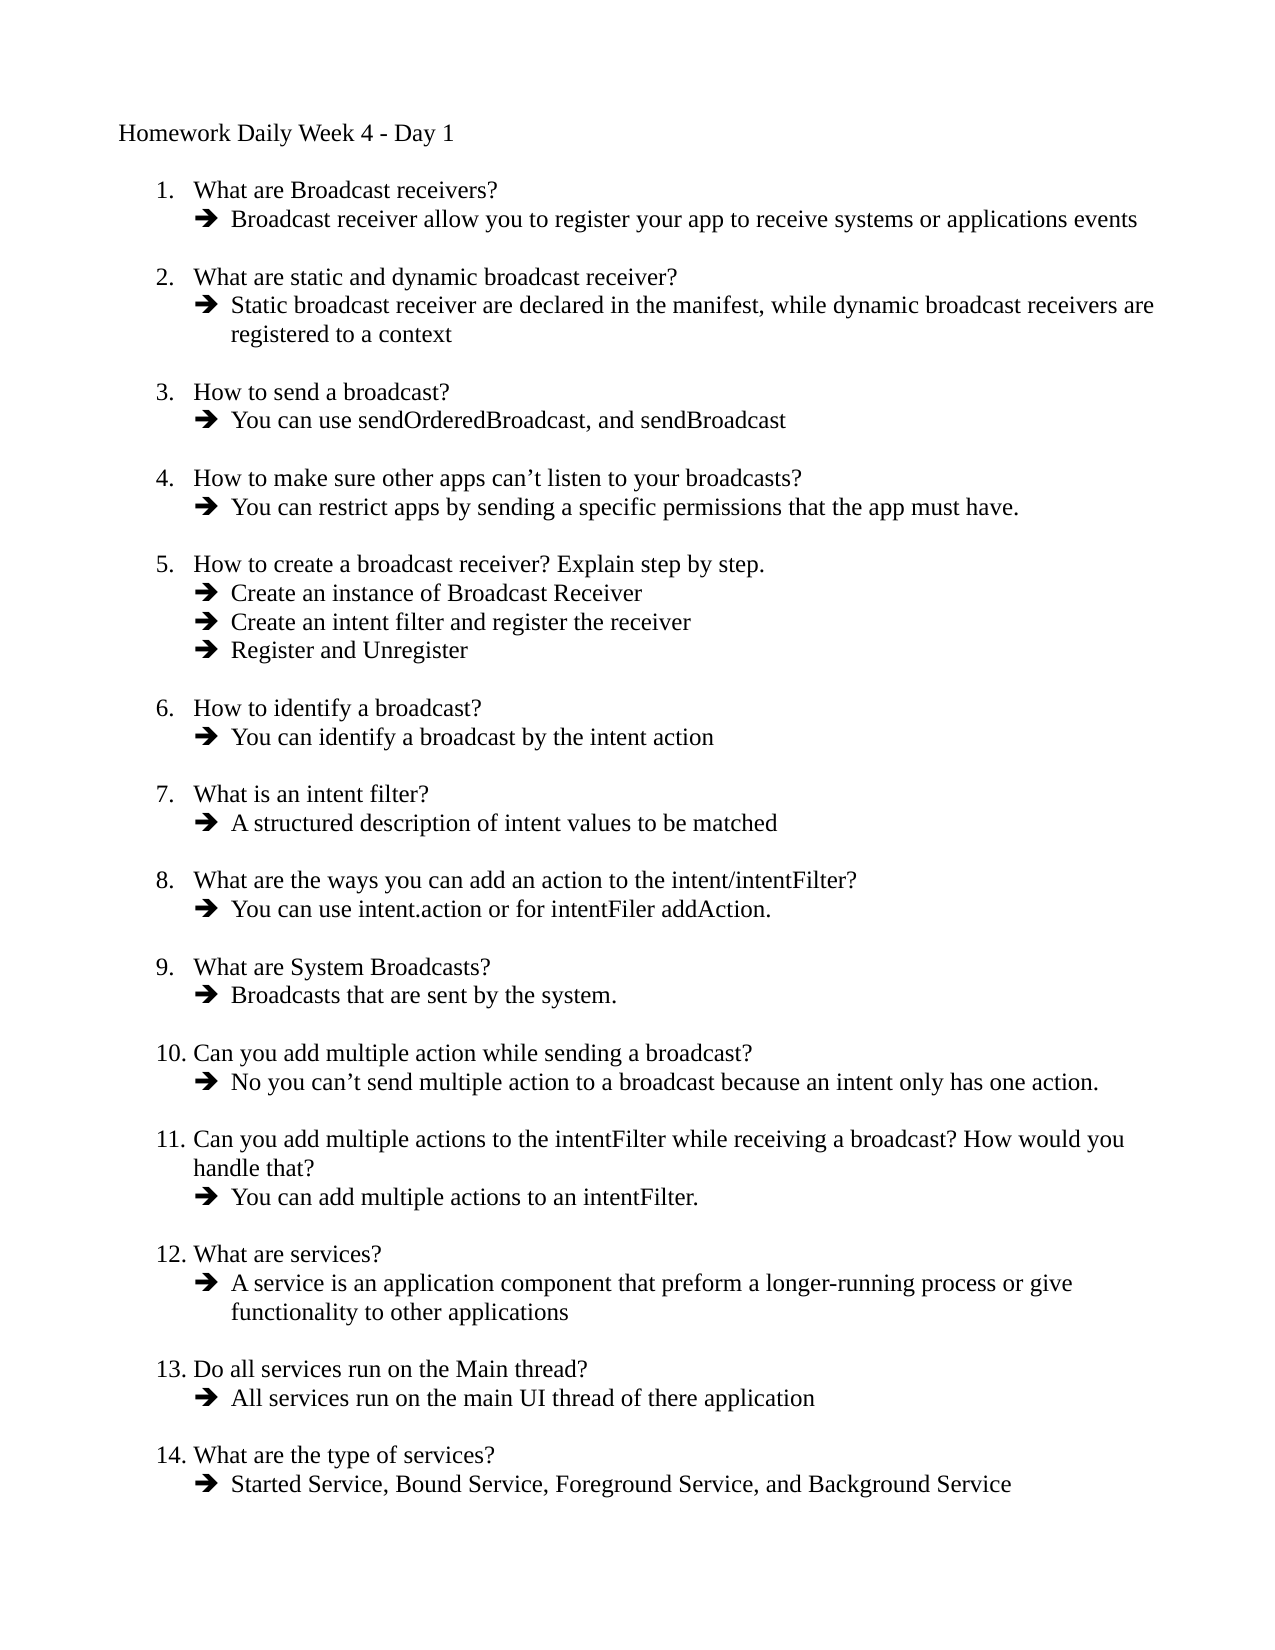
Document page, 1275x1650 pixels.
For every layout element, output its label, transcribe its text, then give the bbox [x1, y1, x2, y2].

list Broadcasts that are sent by the system. [193, 981, 1157, 1009]
list Can you add multiple actions to the intentFilter while receiving a broadcast? How would you handle that? [156, 1124, 1157, 1182]
list You can add multiple actions to an intentFilter. [193, 1182, 1157, 1211]
list You can identify a broadcast by the intent action [193, 722, 1157, 751]
list What are Broadcast receivers? [156, 176, 1157, 204]
list All services run on the main UI thread of there application [193, 1383, 1157, 1412]
list Do all services run on the Main thread? [156, 1354, 1157, 1383]
list What are static and dynamic broadcast receiver? [156, 262, 1157, 291]
list Register and Unregister [193, 636, 1157, 664]
list How to create a broadcast receiver? Explain step by step. [156, 549, 1157, 578]
list A service is an application component that preform a longer-running process or give functionality to other applications [193, 1268, 1157, 1326]
list A structured description of intent values to be matched [193, 808, 1157, 837]
list Broadcast receiver allow you to register your app to receive systems or applications events [193, 204, 1157, 233]
list Create an instance of Broadcast Receiver [193, 578, 1157, 607]
list You can restrict apps by sending a specific permissions that the app must have. [193, 492, 1157, 521]
list What are services? [156, 1239, 1157, 1268]
list How to send a broadcast? [156, 377, 1157, 406]
list You can use sendOrderedBroadcast, and sendBroadcast [193, 406, 1157, 434]
list How to identify a broadcast? [156, 693, 1157, 722]
list What are the ways you can add an action to the intent/intentFilter? [156, 866, 1157, 894]
list What is an intent filter? [156, 779, 1157, 808]
list Can you add multiple action while sending a broadcast? [156, 1038, 1157, 1067]
list Create an intent filter and register the receiver [193, 607, 1157, 636]
list Static broadcast receiver are declared in the manifest, while dynamic broadcast receivers are registered to a context [193, 291, 1157, 348]
list Started Service, Bound Service, Foreground Service, and Background Service [193, 1469, 1157, 1498]
text Homework Daily Week 4 - Day 1 [118, 118, 1157, 147]
list What are the type of services? [156, 1441, 1157, 1469]
list No you can’t send multiple action to a broadcast because an intent only has one action. [193, 1067, 1157, 1096]
list What are System Broadcasts? [156, 952, 1157, 981]
list How to make sure other apps can’t listen to your broadcasts? [156, 463, 1157, 492]
list You can use intent.action or for intentFiler addAction. [193, 894, 1157, 923]
